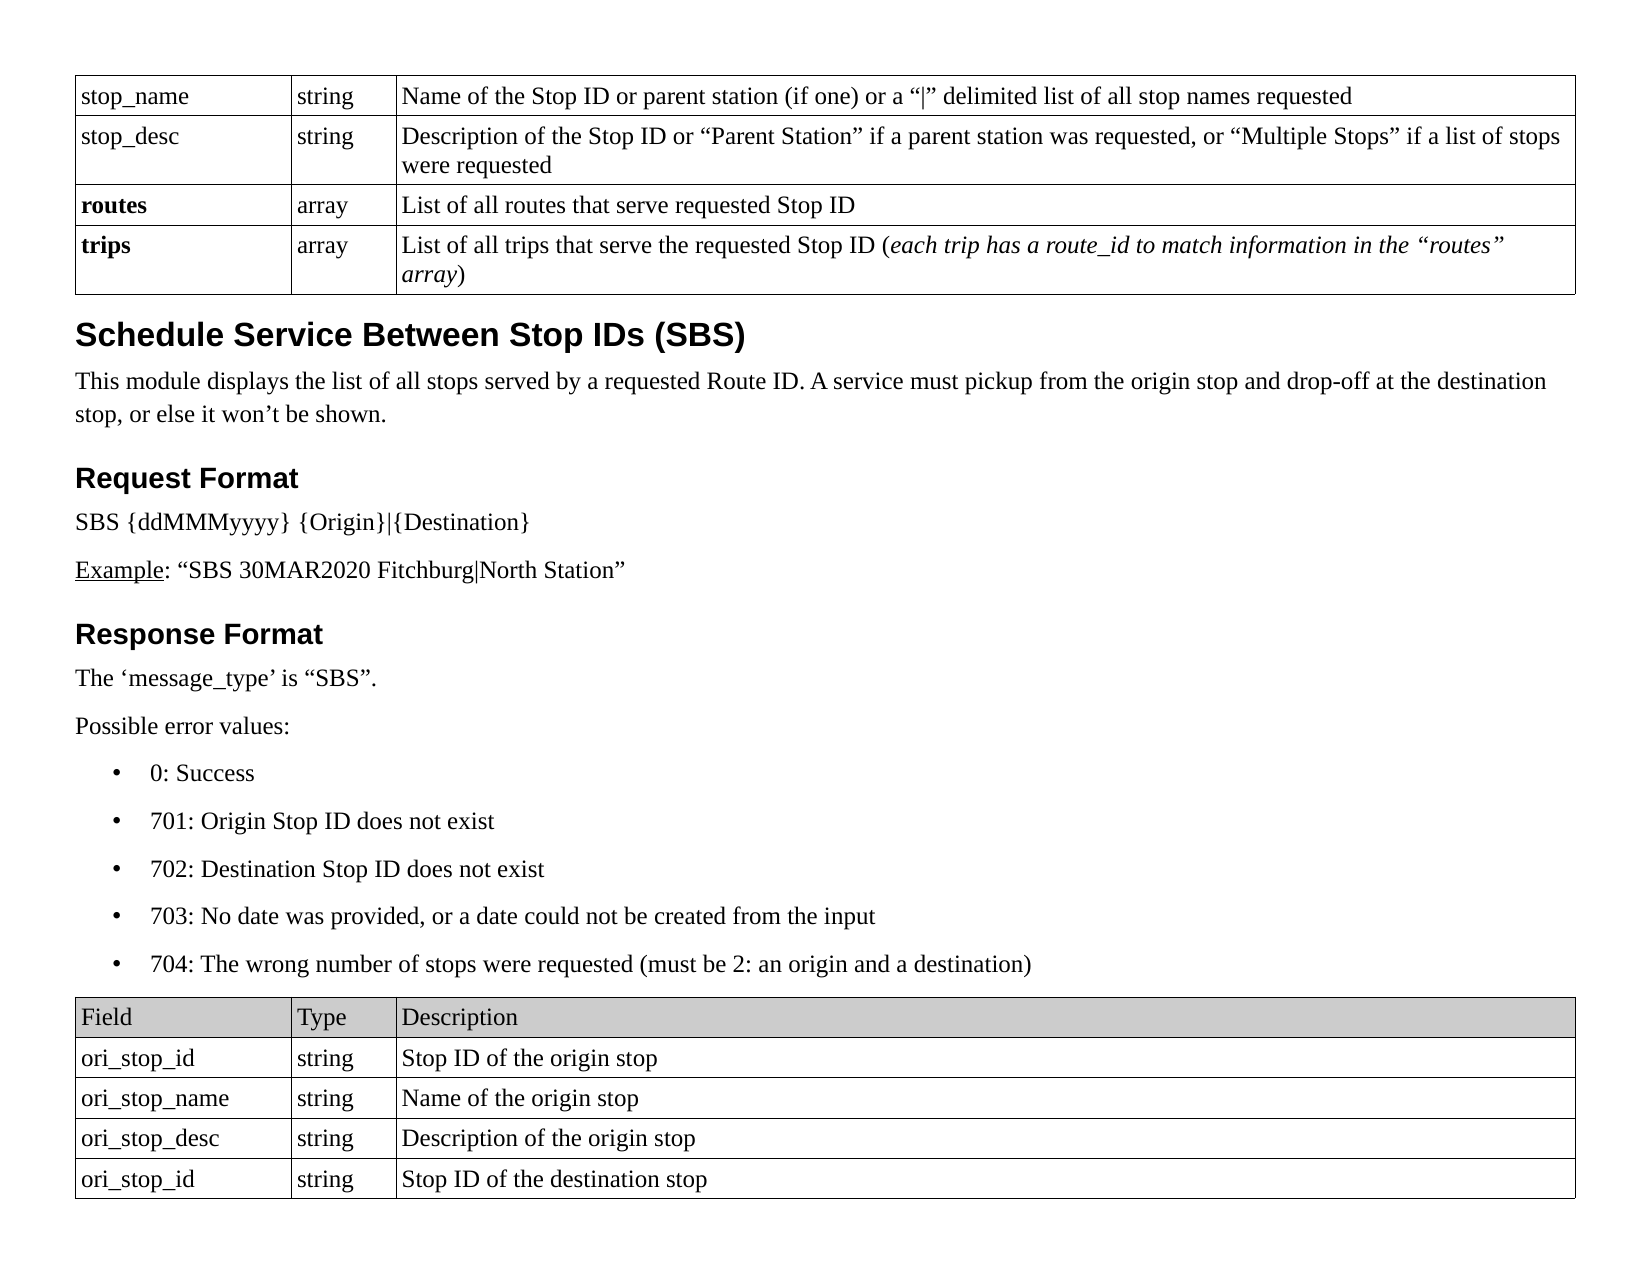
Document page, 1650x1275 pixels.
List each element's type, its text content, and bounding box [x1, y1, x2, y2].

table_cell string [292, 1159, 396, 1198]
table_cell array [292, 185, 396, 225]
table_cell routes [76, 185, 291, 225]
list 701: Origin Stop ID does not exist [112, 806, 1575, 835]
table_header Description [397, 998, 1575, 1037]
table_cell Stop ID of the destination stop [397, 1159, 1575, 1198]
table_cell ori_stop_id [76, 1038, 291, 1077]
text Possible error values: [75, 711, 1575, 740]
subtitle Schedule Service Between Stop IDs (SBS) [75, 315, 1575, 353]
text This module displays the list of all stops served by a requested Route ID. A service must pickup from the origin stop and drop-off at the destination stop, or else it won’t be shown. [75, 366, 1575, 428]
list 0: Success [112, 758, 1575, 787]
table_cell string [292, 1078, 396, 1117]
subtitle Request Format [75, 461, 1575, 495]
table_cell stop_desc [76, 116, 291, 184]
subtitle Response Format [75, 617, 1575, 651]
table_cell ori_stop_id [76, 1159, 291, 1198]
table_cell Description of the origin stop [397, 1119, 1575, 1158]
table_cell List of all trips that serve the requested Stop ID (each trip has a route_id to match information in the “routes” array) [397, 226, 1575, 294]
table_cell ori_stop_desc [76, 1119, 291, 1158]
table_cell List of all routes that serve requested Stop ID [397, 185, 1575, 225]
text The ‘message_type’ is “SBS”. [75, 663, 1575, 692]
table_cell string [292, 116, 396, 184]
table_cell ori_stop_name [76, 1078, 291, 1117]
list 703: No date was provided, or a date could not be created from the input [112, 901, 1575, 930]
table_header Type [292, 998, 396, 1037]
list 702: Destination Stop ID does not exist [112, 854, 1575, 882]
table_cell stop_name [76, 76, 291, 115]
text Example: “SBS 30MAR2020 Fitchburg|North Station” [75, 555, 1575, 584]
table_cell Name of the origin stop [397, 1078, 1575, 1117]
table_cell Name of the Stop ID or parent station (if one) or a “|” delimited list of all stop names requested [397, 76, 1575, 115]
list 704: The wrong number of stops were requested (must be 2: an origin and a destination) [112, 949, 1575, 978]
table_cell string [292, 1119, 396, 1158]
text SBS {ddMMMyyyy} {Origin}|{Destination} [75, 507, 1575, 536]
table_cell array [292, 226, 396, 294]
table_cell trips [76, 226, 291, 294]
table_cell string [292, 1038, 396, 1077]
table_cell Stop ID of the origin stop [397, 1038, 1575, 1077]
table_header Field [76, 998, 291, 1037]
table_cell string [292, 76, 396, 115]
table_cell Description of the Stop ID or “Parent Station” if a parent station was requested, or “Multiple Stops” if a list of stops were requested [397, 116, 1575, 184]
